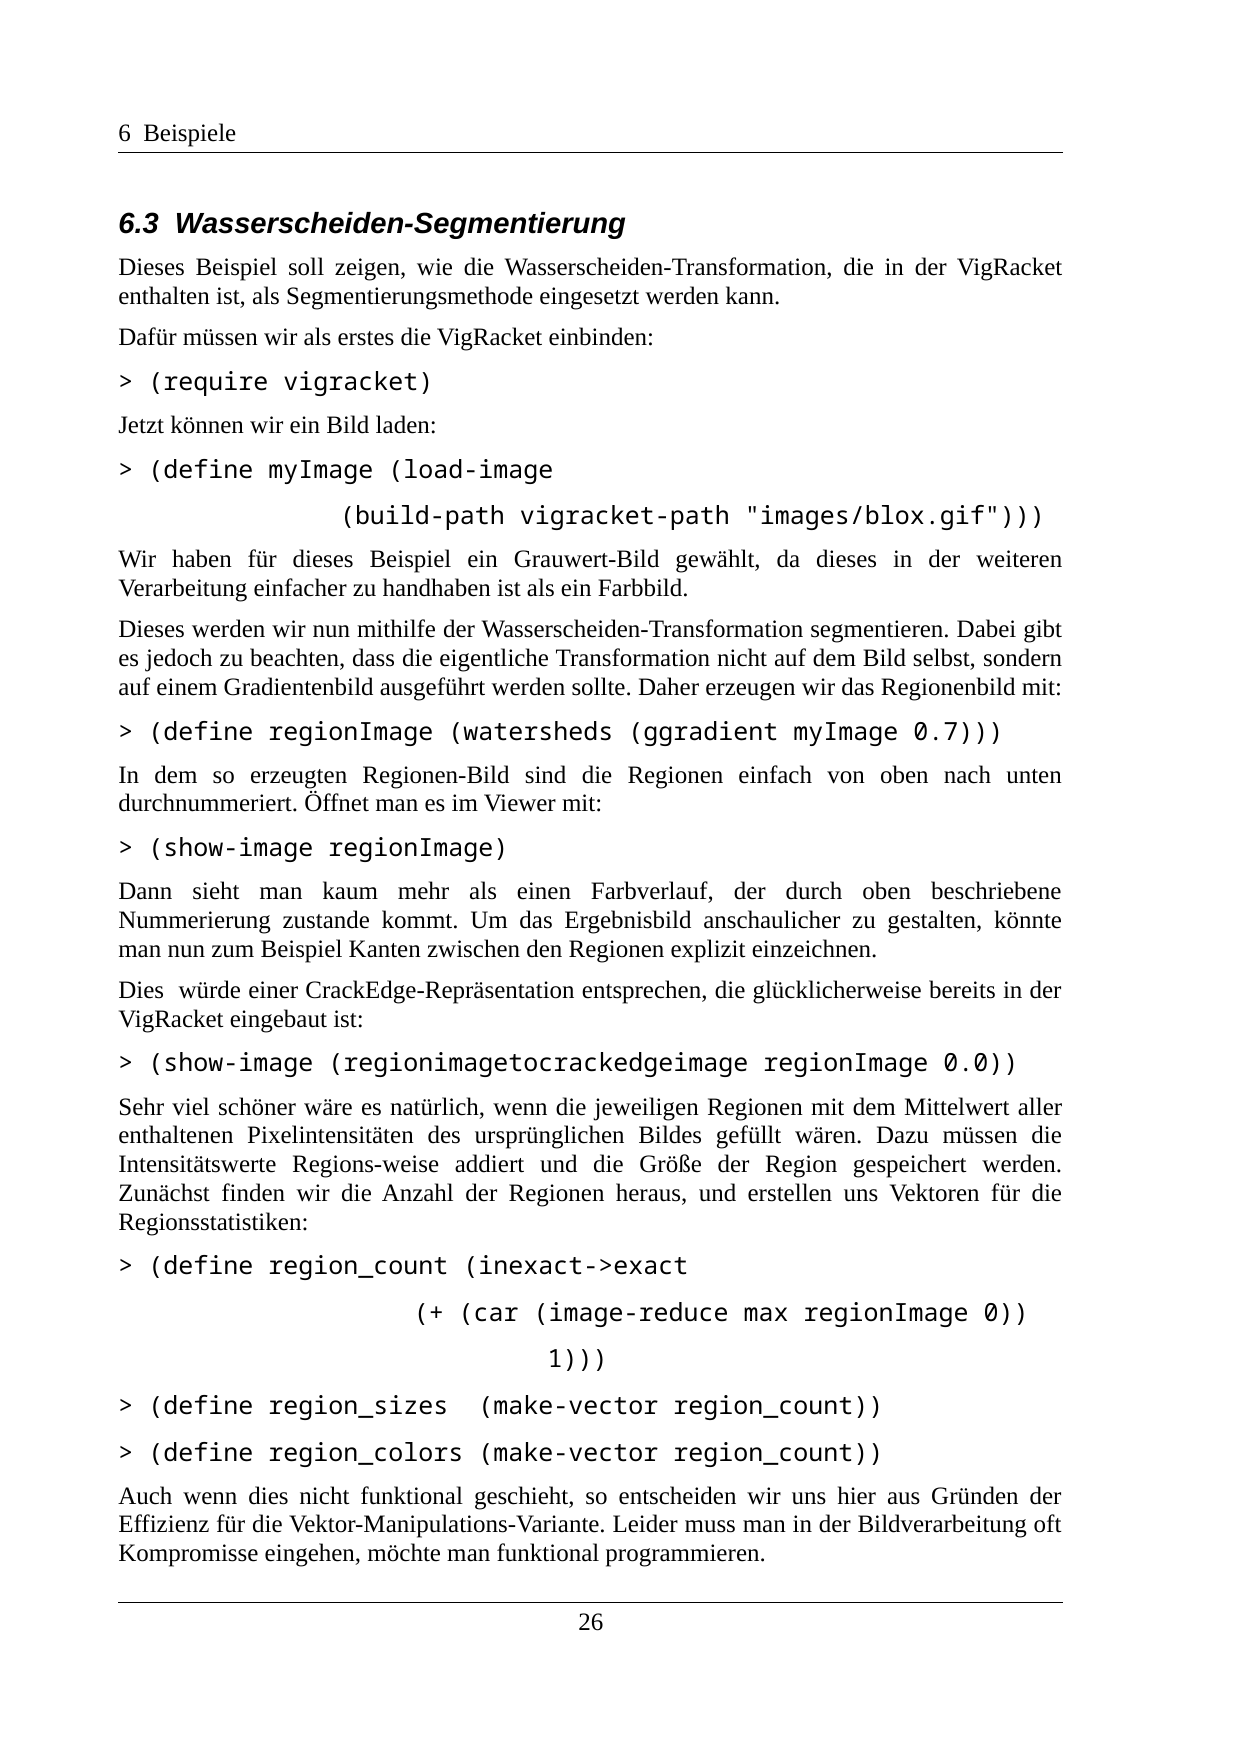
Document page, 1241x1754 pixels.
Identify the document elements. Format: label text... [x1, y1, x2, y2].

text Dieses werden wir nun mithilfe der Wasserscheiden-Transformation segmentieren. Dabei gibt es jedoch zu beachten, dass die eigentliche Transformation nicht auf dem Bild selbst, sondern auf einem Gradientenbild ausgeführt werden sollte. Daher erzeugen wir das Regionenbild mit: [118, 614, 1063, 701]
text Sehr viel schöner wäre es natürlich, wenn die jeweiligen Regionen mit dem Mittelwert aller enthaltenen Pixelintensitäten des ursprünglichen Bildes gefüllt wären. Dazu müssen die Intensitätswerte Regions-weise addiert und die Größe der Region gespeichert werden. Zunächst finden wir die Anzahl der Regionen heraus, und erstellen uns Vektoren für die Regionsstatistiken: [118, 1092, 1063, 1235]
text (+ (car (image-reduce max regionImage 0)) [118, 1294, 1063, 1328]
text > (define region_sizes (make-vector region_count)) [118, 1388, 1063, 1422]
text > (show-image (regionimagetocrackedgeimage regionImage 0.0)) [118, 1045, 1063, 1079]
text Wir haben für dieses Beispiel ein Grauwert-Bild gewählt, da dieses in der weiteren Verarbeitung einfacher zu handhaben ist als ein Farbbild. [118, 544, 1063, 602]
text 1))) [118, 1341, 1063, 1375]
subtitle 6.3 Wasserscheiden-Segmentierung [118, 206, 1063, 240]
text Dafür müssen wir als erstes die VigRacket einbinden: [118, 322, 1063, 351]
text Dann sieht man kaum mehr als einen Farbverlauf, der durch oben beschriebene Nummerierung zustande kommt. Um das Ergebnisbild anschaulicher zu gestalten, könnte man nun zum Beispiel Kanten zwischen den Regionen explizit einzeichnen. [118, 876, 1063, 963]
text > (define myImage (load-image [118, 451, 1063, 485]
text In dem so erzeugten Regionen-Bild sind die Regionen einfach von oben nach unten durchnummeriert. Öffnet man es im Viewer mit: [118, 760, 1063, 817]
text (build-path vigracket-path "images/blox.gif"))) [118, 498, 1063, 532]
text > (define regionImage (watersheds (ggradient myImage 0.7))) [118, 713, 1063, 747]
text Jetzt können wir ein Bild laden: [118, 410, 1063, 439]
text Auch wenn dies nicht funktional geschieht, so entscheiden wir uns hier aus Gründen der Effizienz für die Vektor-Manipulations-Variante. Leider muss man in der Bildverarbeitung oft Kompromisse eingehen, möchte man funktional programmieren. [118, 1481, 1063, 1567]
text Dieses Beispiel soll zeigen, wie die Wasserscheiden-Transformation, die in der VigRacket enthalten ist, als Segmentierungsmethode eingesetzt werden kann. [118, 252, 1063, 310]
text > (require vigracket) [118, 363, 1063, 398]
text Dies würde einer CrackEdge-Repräsentation entsprechen, die glücklicherweise bereits in der VigRacket eingebaut ist: [118, 975, 1063, 1033]
text > (define region_count (inexact->exact [118, 1248, 1063, 1282]
text > (define region_colors (make-vector region_count)) [118, 1434, 1063, 1468]
text > (show-image regionImage) [118, 830, 1063, 864]
